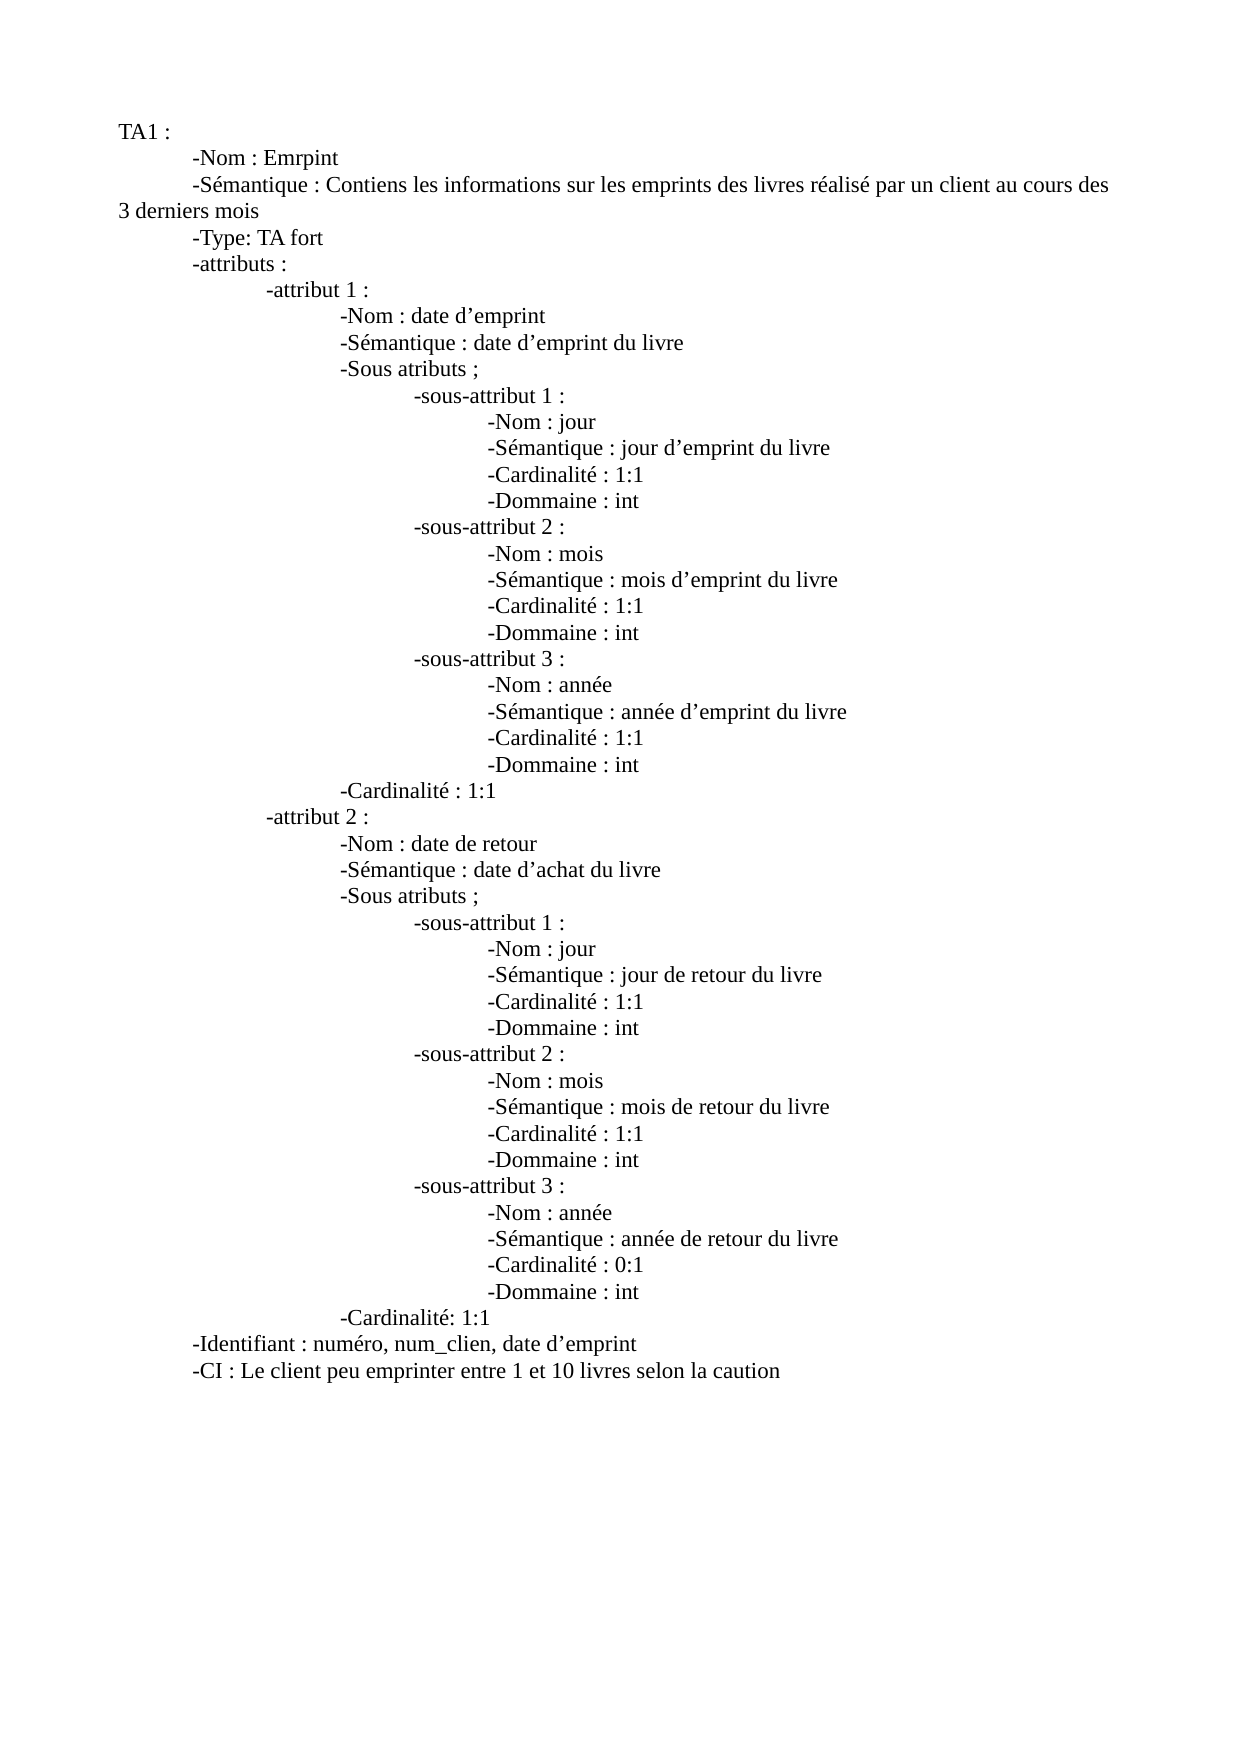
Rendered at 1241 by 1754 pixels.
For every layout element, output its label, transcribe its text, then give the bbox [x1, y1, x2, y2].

text -sous-attribut 1 : [118, 909, 1122, 935]
text -Cardinalité: 1:1 [118, 1304, 1122, 1330]
text -Dommaine : int [118, 619, 1122, 645]
text -sous-attribut 3 : [118, 1172, 1122, 1199]
text -Nom : date de retour [118, 830, 1122, 856]
text -attribut 2 : [118, 803, 1122, 830]
text -Sémantique : jour d’emprint du livre [118, 434, 1122, 461]
text -Dommaine : int [118, 751, 1122, 777]
text -Dommaine : int [118, 1014, 1122, 1041]
text -Identifiant : numéro, num_clien, date d’emprint [118, 1330, 1122, 1357]
text -Cardinalité : 0:1 [118, 1251, 1122, 1278]
text -CI : Le client peu emprinter entre 1 et 10 livres selon la caution [118, 1357, 1122, 1383]
text -sous-attribut 3 : [118, 645, 1122, 672]
text -Sémantique : mois de retour du livre [118, 1093, 1122, 1119]
text -Dommaine : int [118, 487, 1122, 513]
text -Sémantique : jour de retour du livre [118, 961, 1122, 988]
text -Sémantique : date d’achat du livre [118, 856, 1122, 882]
text -Cardinalité : 1:1 [118, 461, 1122, 487]
text -Nom : année [118, 672, 1122, 698]
text -Sémantique : année d’emprint du livre [118, 698, 1122, 724]
text -Nom : jour [118, 408, 1122, 434]
text -Nom : mois [118, 540, 1122, 566]
text -Sous atributs ; [118, 355, 1122, 382]
text -sous-attribut 1 : [118, 382, 1122, 408]
text -Nom : mois [118, 1067, 1122, 1093]
text -Cardinalité : 1:1 [118, 777, 1122, 803]
text -Sémantique : Contiens les informations sur les emprints des livres réalisé par un client au cours des 3 derniers mois [118, 171, 1122, 223]
text TA1 : [118, 118, 1122, 144]
text -Nom : année [118, 1199, 1122, 1225]
text -attribut 1 : [118, 276, 1122, 303]
text -Nom : jour [118, 935, 1122, 961]
text -Cardinalité : 1:1 [118, 988, 1122, 1014]
text -sous-attribut 2 : [118, 513, 1122, 540]
text -Cardinalité : 1:1 [118, 724, 1122, 751]
text -Cardinalité : 1:1 [118, 592, 1122, 619]
text -Sémantique : date d’emprint du livre [118, 329, 1122, 355]
text -Type: TA fort [118, 223, 1122, 250]
text -sous-attribut 2 : [118, 1041, 1122, 1067]
text -attributs : [118, 250, 1122, 276]
text -Dommaine : int [118, 1146, 1122, 1172]
text -Dommaine : int [118, 1278, 1122, 1304]
text -Sémantique : mois d’emprint du livre [118, 566, 1122, 592]
text -Nom : date d’emprint [118, 303, 1122, 329]
text -Sémantique : année de retour du livre [118, 1225, 1122, 1251]
text -Sous atributs ; [118, 882, 1122, 909]
text -Nom : Emrpint [118, 144, 1122, 171]
text -Cardinalité : 1:1 [118, 1119, 1122, 1146]
